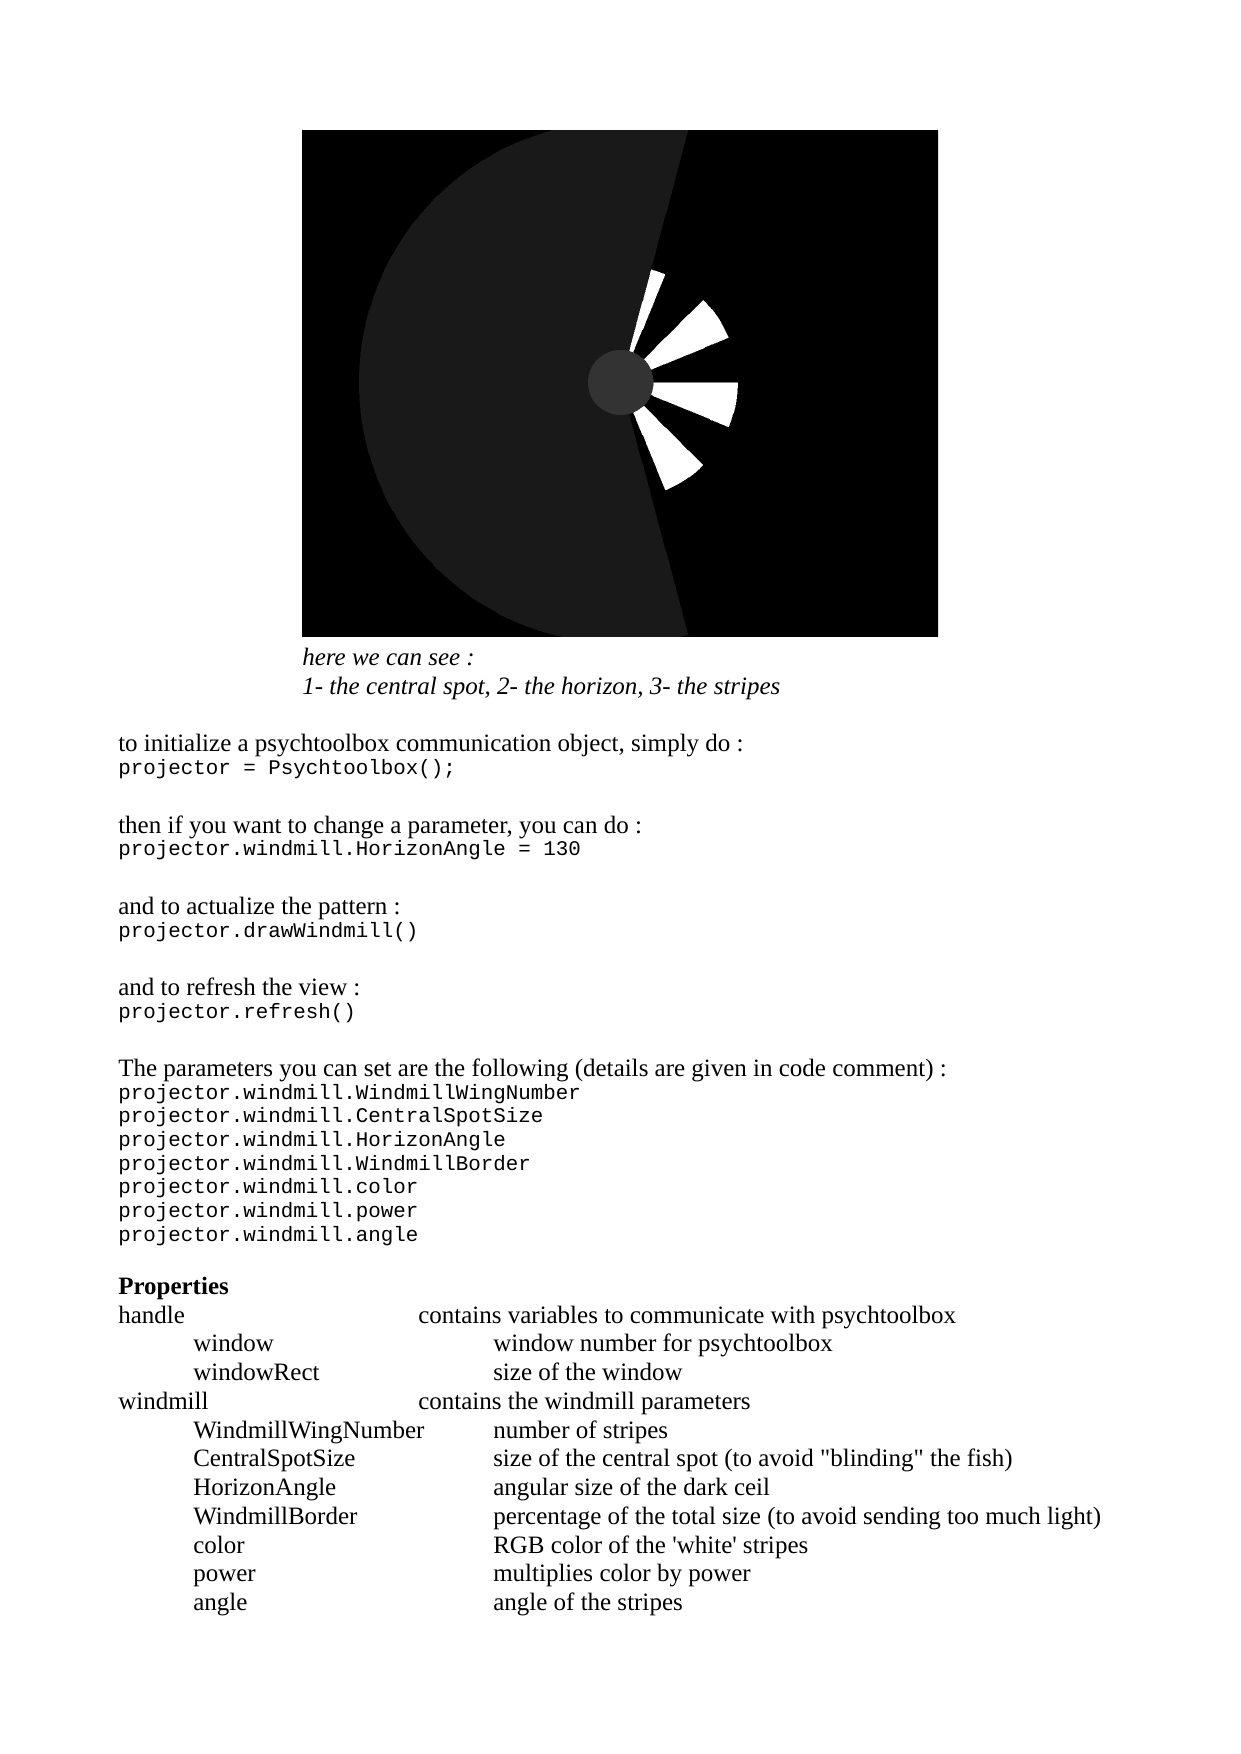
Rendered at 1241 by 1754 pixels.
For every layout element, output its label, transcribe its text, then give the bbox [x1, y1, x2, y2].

text to initialize a psychtoolbox communication object, simply do : [118, 728, 1122, 757]
text here we can see : 1- the central spot, 2- the horizon, 3- the stripes [302, 637, 938, 700]
text windowRect size of the window [118, 1357, 1122, 1386]
text window window number for psychtoolbox [118, 1328, 1122, 1357]
text projector.windmill.CentralSpotSize [118, 1106, 1122, 1129]
text projector.windmill.WindmillBorder [118, 1153, 1122, 1176]
text and to actualize the pattern : [118, 891, 1122, 919]
text CentralSpotSize size of the central spot (to avoid "blinding" the fish) [118, 1443, 1122, 1472]
text color RGB color of the 'white' stripes [118, 1530, 1122, 1558]
text projector.windmill.power [118, 1200, 1122, 1224]
text projector.windmill.color [118, 1176, 1122, 1200]
text windmill contains the windmill parameters [118, 1386, 1122, 1415]
text WindmillWingNumber number of stripes [118, 1415, 1122, 1443]
text projector.windmill.WindmillWingNumber [118, 1082, 1122, 1106]
text WindmillBorder percentage of the total size (to avoid sending too much light) [118, 1501, 1122, 1530]
text then if you want to change a parameter, you can do : [118, 810, 1122, 838]
text and to refresh the view : [118, 972, 1122, 1001]
text projector.drawWindmill() [118, 919, 1122, 943]
text power multiplies color by power [118, 1558, 1122, 1587]
text Properties [118, 1271, 1122, 1300]
text angle angle of the stripes [118, 1587, 1122, 1616]
text projector.refresh() [118, 1001, 1122, 1024]
picture [302, 130, 939, 637]
text projector.windmill.HorizonAngle [118, 1129, 1122, 1153]
text projector = Psychtoolbox(); [118, 757, 1122, 781]
text HorizonAngle angular size of the dark ceil [118, 1472, 1122, 1501]
text handle contains variables to communicate with psychtoolbox [118, 1300, 1122, 1328]
text projector.windmill.HorizonAngle = 130 [118, 838, 1122, 862]
text The parameters you can set are the following (details are given in code comment) : [118, 1053, 1122, 1082]
text projector.windmill.angle [118, 1224, 1122, 1247]
